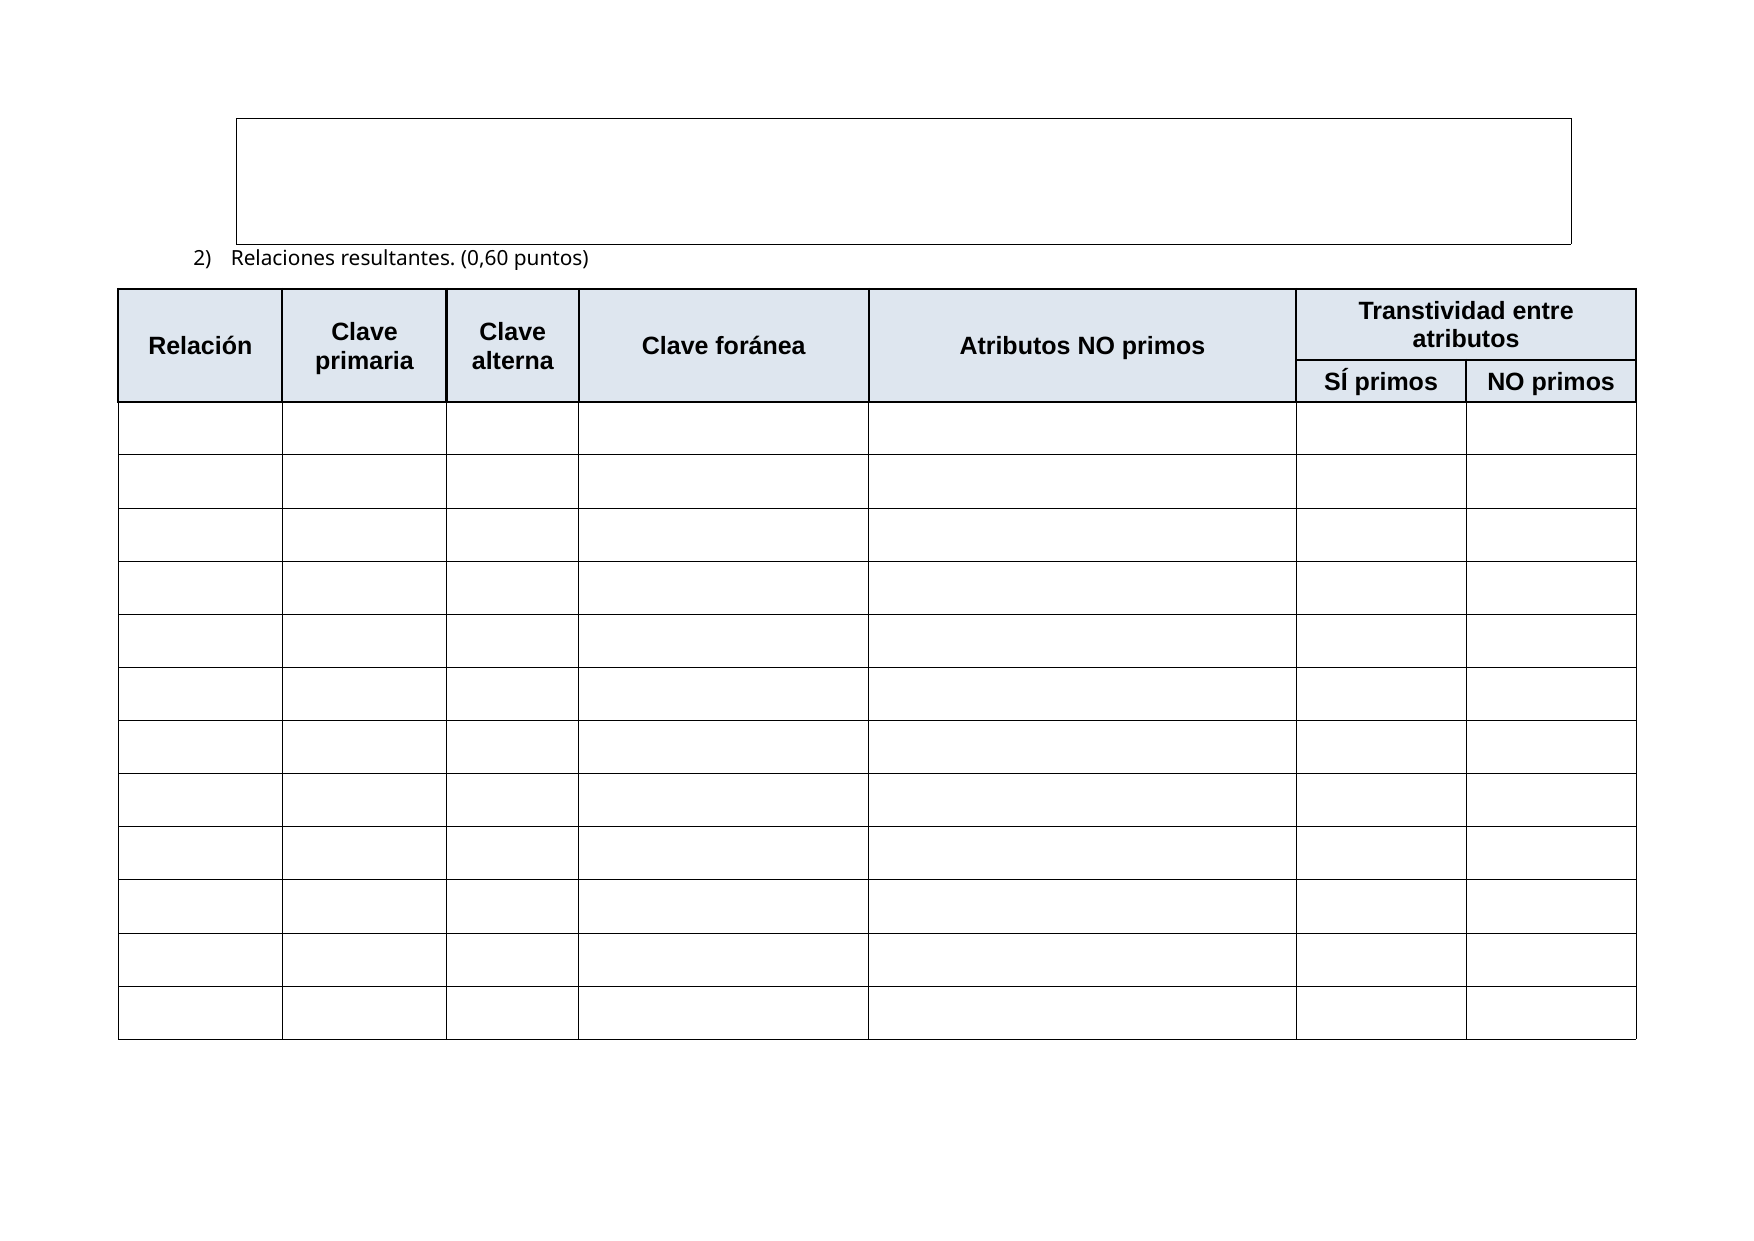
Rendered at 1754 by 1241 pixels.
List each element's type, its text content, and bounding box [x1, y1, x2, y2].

table_cell [1467, 455, 1636, 507]
table_cell [283, 774, 446, 826]
table_cell [869, 509, 1296, 561]
table_cell [1467, 562, 1636, 614]
table_cell [447, 668, 578, 720]
table_cell [869, 880, 1296, 932]
table_cell [283, 880, 446, 932]
list Relaciones resultantes. (0,60 puntos) [193, 243, 1636, 272]
table_cell [283, 403, 446, 454]
table_cell [1467, 668, 1636, 720]
table_cell [1467, 721, 1636, 773]
table_cell [447, 721, 578, 773]
table_cell SÍ primos [1297, 361, 1465, 401]
table_cell [869, 987, 1296, 1039]
table_cell [1297, 827, 1466, 879]
table_cell [447, 880, 578, 932]
table_cell [579, 827, 868, 879]
table_cell [1467, 987, 1636, 1039]
table_cell [283, 455, 446, 507]
table_header [237, 119, 1571, 243]
table_cell [283, 668, 446, 720]
table_cell [447, 827, 578, 879]
table_cell [447, 934, 578, 986]
table_cell [1467, 934, 1636, 986]
table_cell [119, 615, 282, 667]
table_cell [283, 562, 446, 614]
table_cell [579, 455, 868, 507]
table_cell [869, 668, 1296, 720]
table_cell [1297, 934, 1466, 986]
table_cell [119, 562, 282, 614]
table_cell [579, 509, 868, 561]
table_cell [283, 509, 446, 561]
table_cell [1297, 455, 1466, 507]
table_cell [283, 827, 446, 879]
table_cell [1297, 509, 1466, 561]
table_cell [1467, 827, 1636, 879]
table_cell [869, 827, 1296, 879]
table_cell [283, 615, 446, 667]
table_cell [283, 987, 446, 1039]
table_cell [1297, 880, 1466, 932]
table_cell [119, 455, 282, 507]
table_cell [119, 668, 282, 720]
table_cell [119, 987, 282, 1039]
table_cell [447, 774, 578, 826]
table_cell [869, 721, 1296, 773]
table_cell [1297, 403, 1466, 454]
table_cell [869, 455, 1296, 507]
table_cell [119, 721, 282, 773]
table_cell [119, 827, 282, 879]
table_cell [1297, 987, 1466, 1039]
table_cell [119, 934, 282, 986]
table_cell [447, 562, 578, 614]
table_cell [283, 721, 446, 773]
table_header Clave primaria [283, 290, 445, 401]
table_cell [1297, 562, 1466, 614]
table_cell [1297, 668, 1466, 720]
table_cell [1297, 615, 1466, 667]
table_cell [579, 615, 868, 667]
table_cell [579, 562, 868, 614]
table_cell [869, 774, 1296, 826]
table_cell [579, 668, 868, 720]
table_cell [579, 721, 868, 773]
table_header Clave alterna [448, 290, 578, 401]
table_cell [447, 987, 578, 1039]
table_cell [1297, 721, 1466, 773]
table_cell [1467, 403, 1636, 454]
table_cell [1467, 509, 1636, 561]
table_cell [579, 934, 868, 986]
table_cell [119, 774, 282, 826]
table_cell [579, 403, 868, 454]
table_cell [447, 455, 578, 507]
table_cell [1297, 774, 1466, 826]
table_cell [447, 615, 578, 667]
table_header Transtividad entre atributos [1297, 290, 1635, 359]
table_cell [119, 880, 282, 932]
table_cell NO primos [1467, 361, 1635, 401]
table_cell [869, 934, 1296, 986]
table_cell [283, 934, 446, 986]
table_cell [447, 403, 578, 454]
table_cell [1467, 774, 1636, 826]
table_cell [119, 403, 282, 454]
table_cell [1467, 615, 1636, 667]
table_cell [869, 403, 1296, 454]
table_cell [869, 615, 1296, 667]
table_header Atributos NO primos [870, 290, 1295, 401]
table_header Clave foránea [580, 290, 868, 401]
table_cell [579, 987, 868, 1039]
table_cell [1467, 880, 1636, 932]
table_header Relación [119, 290, 281, 401]
table_cell [869, 562, 1296, 614]
table_cell [447, 509, 578, 561]
table_cell [119, 509, 282, 561]
table_cell [579, 774, 868, 826]
table_cell [579, 880, 868, 932]
